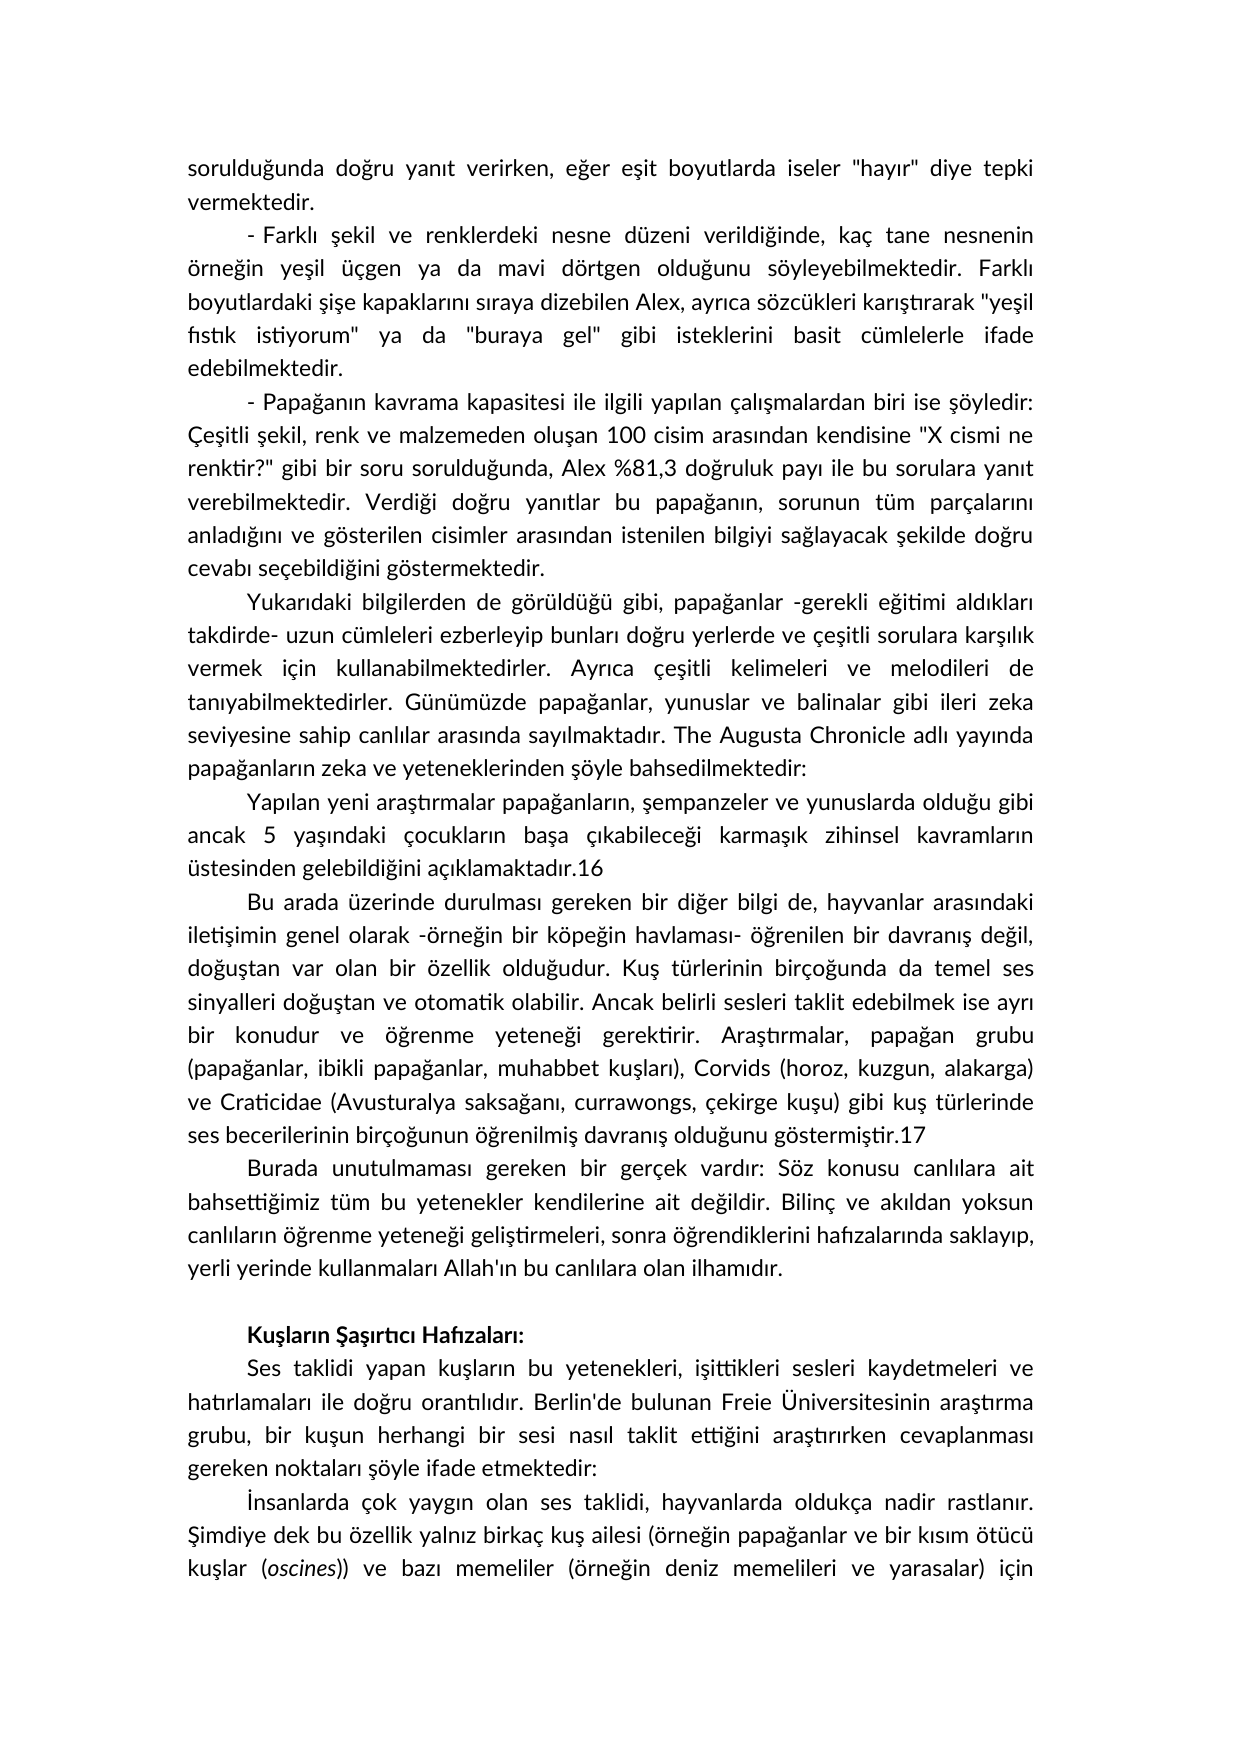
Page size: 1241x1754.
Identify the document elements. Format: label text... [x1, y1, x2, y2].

text Bu arada üzerinde durulması gereken bir diğer bilgi de, hayvanlar arasındaki iletişimin genel olarak -örneğin bir köpeğin havlaması- öğrenilen bir davranış değil, doğuştan var olan bir özellik olduğudur. Kuş türlerinin birçoğunda da temel ses sinyalleri doğuştan ve otomatik olabilir. Ancak belirli sesleri taklit edebilmek ise ayrı bir konudur ve öğrenme yeteneği gerektirir. Araştırmalar, papağan grubu (papağanlar, ibikli papağanlar, muhabbet kuşları), Corvids (horoz, kuzgun, alakarga) ve Craticidae (Avusturalya saksağanı, currawongs, çekirge kuşu) gibi kuş türlerinde ses becerilerinin birçoğunun öğrenilmiş davranış olduğunu göstermiştir.17 [187, 883, 1035, 1150]
text Burada unutulmaması gereken bir gerçek vardır: Söz konusu canlılara ait bahsettiğimiz tüm bu yetenekler kendilerine ait değildir. Bilinç ve akıldan yoksun canlıların öğrenme yeteneği geliştirmeleri, sonra öğrendiklerini hafızalarında saklayıp, yerli yerinde kullanmaları Allah'ın bu canlılara olan ilhamıdır. [187, 1150, 1035, 1283]
text Kuşların Şaşırtıcı Hafızaları: [187, 1317, 1035, 1350]
text Ses taklidi yapan kuşların bu yetenekleri, işittikleri sesleri kaydetmeleri ve hatırlamaları ile doğru orantılıdır. Berlin'de bulunan Freie Üniversitesinin araştırma grubu, bir kuşun herhangi bir sesi nasıl taklit ettiğini araştırırken cevaplanması gereken noktaları şöyle ifade etmektedir: [187, 1350, 1035, 1483]
text - Papağanın kavrama kapasitesi ile ilgili yapılan çalışmalardan biri ise şöyledir: Çeşitli şekil, renk ve malzemeden oluşan 100 cisim arasından kendisine "X cismi ne renktir?" gibi bir soru sorulduğunda, Alex %81,3 doğruluk payı ile bu sorulara yanıt verebilmektedir. Verdiği doğru yanıtlar bu papağanın, sorunun tüm parçalarını anladığını ve gösterilen cisimler arasından istenilen bilgiyi sağlayacak şekilde doğru cevabı seçebildiğini göstermektedir. [187, 383, 1035, 583]
text Yapılan yeni araştırmalar papağanların, şempanzeler ve yunuslarda olduğu gibi ancak 5 yaşındaki çocukların başa çıkabileceği karmaşık zihinsel kavramların üstesinden gelebildiğini açıklamaktadır.16 [187, 783, 1035, 883]
text Yukarıdaki bilgilerden de görüldüğü gibi, papağanlar -gerekli eğitimi aldıkları takdirde- uzun cümleleri ezberleyip bunları doğru yerlerde ve çeşitli sorulara karşılık vermek için kullanabilmektedirler. Ayrıca çeşitli kelimeleri ve melodileri de tanıyabilmektedirler. Günümüzde papağanlar, yunuslar ve balinalar gibi ileri zeka seviyesine sahip canlılar arasında sayılmaktadır. The Augusta Chronicle adlı yayında papağanların zeka ve yeteneklerinden şöyle bahsedilmektedir: [187, 583, 1035, 783]
text İnsanlarda çok yaygın olan ses taklidi, hayvanlarda oldukça nadir rastlanır. Şimdiye dek bu özellik yalnız birkaç kuş ailesi (örneğin papağanlar ve bir kısım ötücü kuşlar (oscines)) ve bazı memeliler (örneğin deniz memelileri ve yarasalar) için [187, 1483, 1035, 1583]
text - Farklı şekil ve renklerdeki nesne düzeni verildiğinde, kaç tane nesnenin örneğin yeşil üçgen ya da mavi dörtgen olduğunu söyleyebilmektedir. Farklı boyutlardaki şişe kapaklarını sıraya dizebilen Alex, ayrıca sözcükleri karıştırarak "yeşil fıstık istiyorum" ya da "buraya gel" gibi isteklerini basit cümlelerle ifade edebilmektedir. [187, 217, 1035, 383]
text sorulduğunda doğru yanıt verirken, eğer eşit boyutlarda iseler "hayır" diye tepki vermektedir. [187, 150, 1035, 217]
